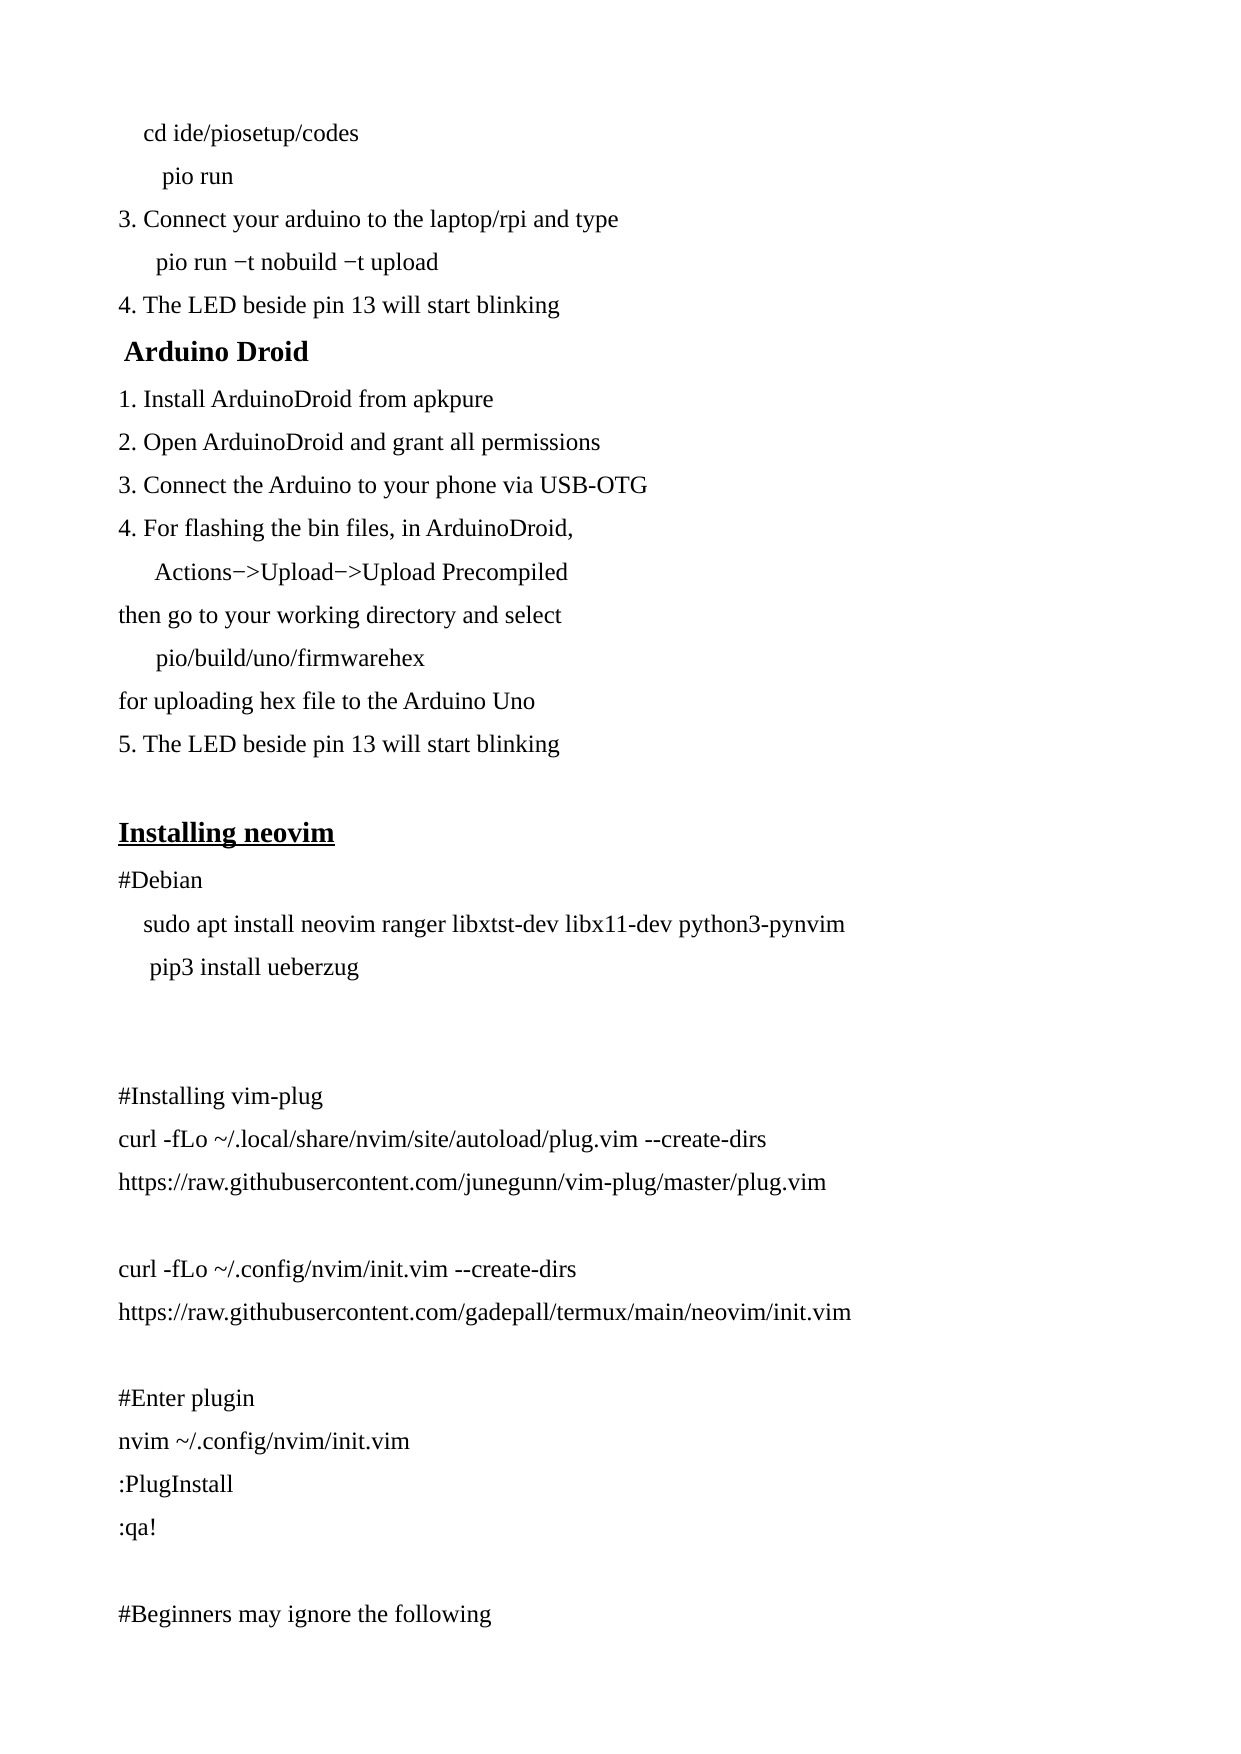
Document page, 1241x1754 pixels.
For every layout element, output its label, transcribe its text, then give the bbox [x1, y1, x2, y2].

text curl -fLo ~/.local/share/nvim/site/autoload/plug.vim --create-dirs https://raw.githubusercontent.com/junegunn/vim-plug/master/plug.vim [118, 1124, 1122, 1196]
text 3. Connect the Arduino to your phone via USB-OTG [118, 470, 1122, 499]
text nvim ~/.config/nvim/init.vim [118, 1426, 1122, 1455]
text sudo apt install neovim ranger libxtst-dev libx11-dev python3-pynvim [118, 909, 1122, 937]
text 3. Connect your arduino to the laptop/rpi and type [118, 204, 1122, 233]
text for uploading hex file to the Arduino Uno [118, 686, 1122, 715]
text Actions−>Upload−>Upload Precompiled [118, 557, 1122, 585]
text 5. The LED beside pin 13 will start blinking [118, 729, 1122, 758]
text #Installing vim-plug [118, 1081, 1122, 1110]
text :PlugInstall [118, 1469, 1122, 1498]
text then go to your working directory and select [118, 600, 1122, 628]
text pip3 install ueberzug [118, 952, 1122, 981]
text 4. The LED beside pin 13 will start blinking [118, 291, 1122, 319]
text pio/build/uno/firmwarehex [118, 643, 1122, 672]
text pio run −t nobuild −t upload [118, 247, 1122, 276]
text curl -fLo ~/.config/nvim/init.vim --create-dirs https://raw.githubusercontent.com/gadepall/termux/main/neovim/init.vim [118, 1254, 1122, 1326]
text #Enter plugin [118, 1383, 1122, 1412]
text 4. For flashing the bin files, in ArduinoDroid, [118, 513, 1122, 542]
text #Beginners may ignore the following [118, 1599, 1122, 1627]
text pio run [118, 161, 1122, 190]
text #Debian [118, 866, 1122, 894]
text Arduino Droid [118, 334, 1122, 367]
text 2. Open ArduinoDroid and grant all permissions [118, 427, 1122, 456]
text Installing neovim [118, 815, 1122, 849]
text cd ide/piosetup/codes [118, 118, 1122, 147]
text 1. Install ArduinoDroid from apkpure [118, 384, 1122, 413]
text :qa! [118, 1512, 1122, 1541]
